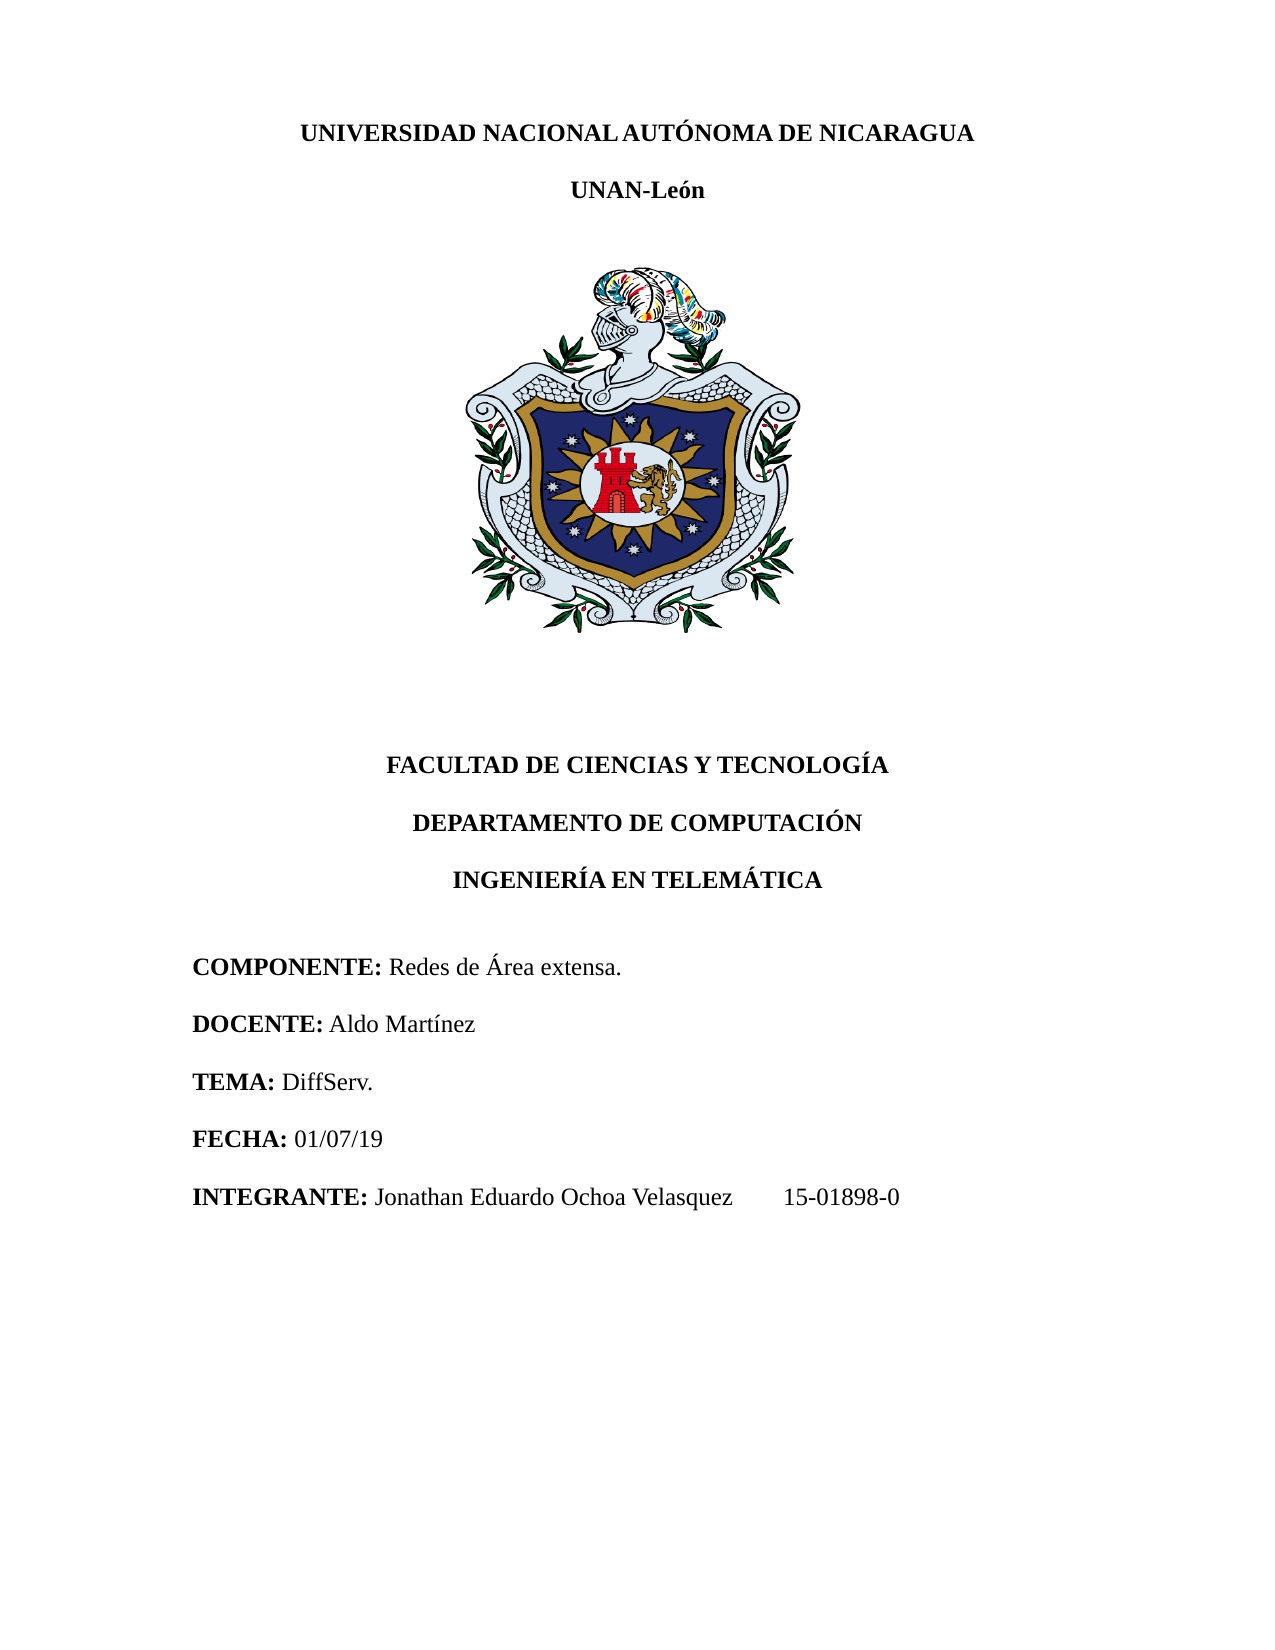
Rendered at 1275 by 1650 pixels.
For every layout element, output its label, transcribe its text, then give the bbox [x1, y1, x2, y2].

text UNIVERSIDAD NACIONAL AUTÓNOMA DE NICARAGUA [118, 118, 1157, 147]
text FACULTAD DE CIENCIAS Y TECNOLOGÍA [118, 751, 1157, 779]
text DOCENTE: Aldo Martínez [118, 1009, 1157, 1038]
text FECHA: 01/07/19 [118, 1124, 1157, 1153]
text COMPONENTE: Redes de Área extensa. [118, 952, 1157, 981]
picture [430, 233, 845, 666]
text UNAN-León [118, 176, 1157, 204]
text INGENIERÍA EN TELEMÁTICA [118, 866, 1157, 894]
text TEMA: DiffServ. [118, 1067, 1157, 1096]
text INTEGRANTE: Jonathan Eduardo Ochoa Velasquez 15-01898-0 [118, 1182, 1157, 1211]
text DEPARTAMENTO DE COMPUTACIÓN [118, 808, 1157, 837]
